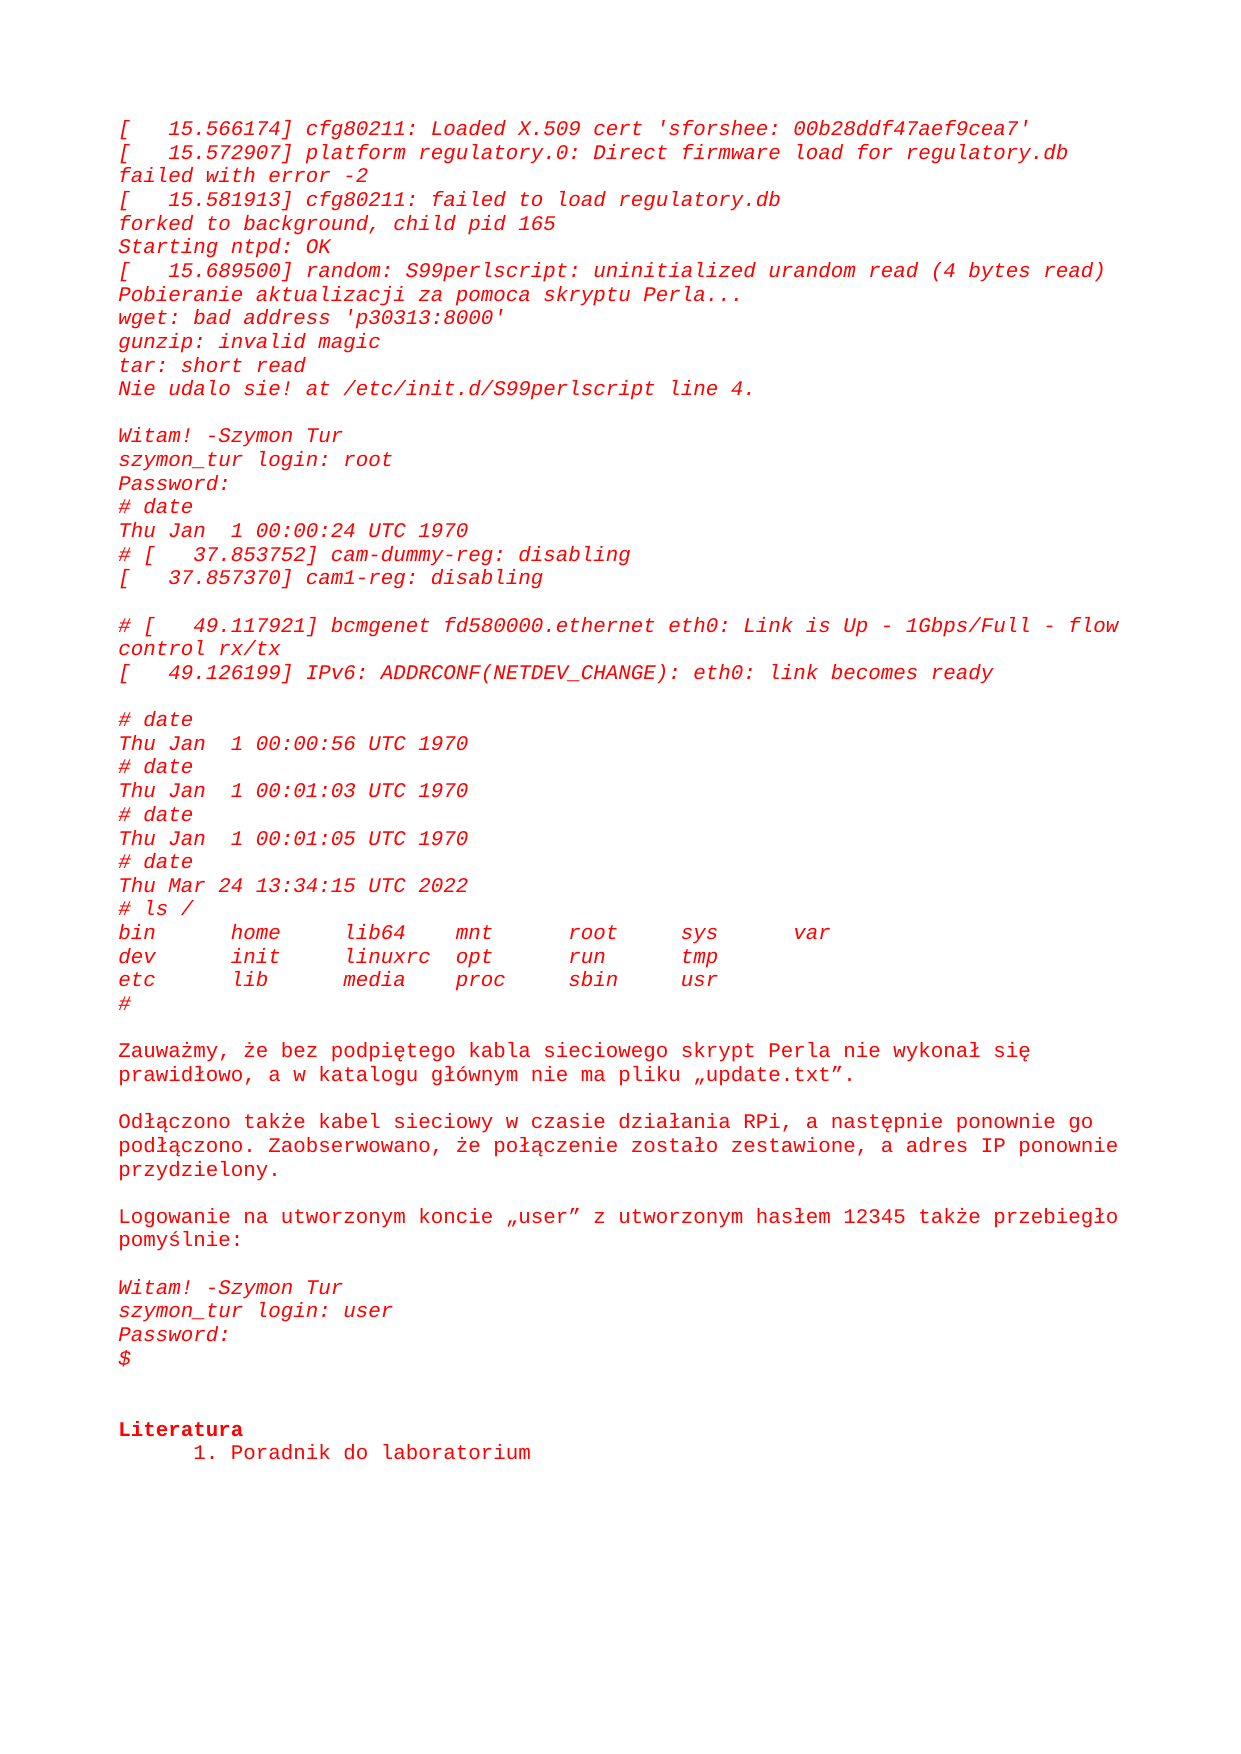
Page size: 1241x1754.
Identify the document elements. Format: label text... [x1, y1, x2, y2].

text # [ 49.117921] bcmgenet fd580000.ethernet eth0: Link is Up - 1Gbps/Full - flow control rx/tx [118, 615, 1122, 662]
text szymon_tur login: user [118, 1300, 1122, 1324]
text Thu Jan 1 00:00:24 UTC 1970 [118, 520, 1122, 544]
text forked to background, child pid 165 [118, 213, 1122, 236]
text Password: [118, 1324, 1122, 1348]
text [ 15.566174] cfg80211: Loaded X.509 cert 'sforshee: 00b28ddf47aef9cea7' [118, 118, 1122, 142]
text # date [118, 804, 1122, 827]
text # date [118, 709, 1122, 733]
text [ 37.857370] cam1-reg: disabling [118, 567, 1122, 591]
text [ 15.572907] platform regulatory.0: Direct firmware load for regulatory.db failed with error -2 [118, 142, 1122, 189]
text # ls / [118, 898, 1122, 922]
text tar: short read [118, 354, 1122, 378]
text [ 15.689500] random: S99perlscript: uninitialized urandom read (4 bytes read) [118, 260, 1122, 284]
text Witam! -Szymon Tur [118, 1277, 1122, 1300]
text etc lib media proc sbin usr [118, 969, 1122, 993]
text # [118, 993, 1122, 1017]
text Password: [118, 473, 1122, 496]
text [ 15.581913] cfg80211: failed to load regulatory.db [118, 189, 1122, 213]
text Logowanie na utworzonym koncie „user” z utworzonym hasłem 12345 także przebiegło pomyślnie: [118, 1206, 1122, 1253]
list Poradnik do laboratorium [193, 1442, 1122, 1466]
text Pobieranie aktualizacji za pomoca skryptu Perla... [118, 284, 1122, 307]
text bin home lib64 mnt root sys var [118, 922, 1122, 946]
text Thu Jan 1 00:01:05 UTC 1970 [118, 827, 1122, 851]
text dev init linuxrc opt run tmp [118, 946, 1122, 969]
text gunzip: invalid magic [118, 331, 1122, 354]
text # date [118, 757, 1122, 780]
text # [ 37.853752] cam-dummy-reg: disabling [118, 544, 1122, 567]
text Starting ntpd: OK [118, 236, 1122, 260]
text Odłączono także kabel sieciowy w czasie działania RPi, a następnie ponownie go podłączono. Zaobserwowano, że połączenie zostało zestawione, a adres IP ponownie przydzielony. [118, 1111, 1122, 1182]
text Thu Jan 1 00:00:56 UTC 1970 [118, 733, 1122, 757]
text Literatura [118, 1419, 1122, 1442]
text Zauważmy, że bez podpiętego kabla sieciowego skrypt Perla nie wykonał się prawidłowo, a w katalogu głównym nie ma pliku „update.txt”. [118, 1040, 1122, 1088]
text szymon_tur login: root [118, 449, 1122, 473]
text # date [118, 851, 1122, 875]
text [ 49.126199] IPv6: ADDRCONF(NETDEV_CHANGE): eth0: link becomes ready [118, 662, 1122, 686]
text Nie udalo sie! at /etc/init.d/S99perlscript line 4. [118, 378, 1122, 402]
text wget: bad address 'p30313:8000' [118, 307, 1122, 331]
text Thu Mar 24 13:34:15 UTC 2022 [118, 875, 1122, 898]
text $ [118, 1348, 1122, 1371]
text Thu Jan 1 00:01:03 UTC 1970 [118, 780, 1122, 804]
text Witam! -Szymon Tur [118, 426, 1122, 449]
text # date [118, 496, 1122, 520]
